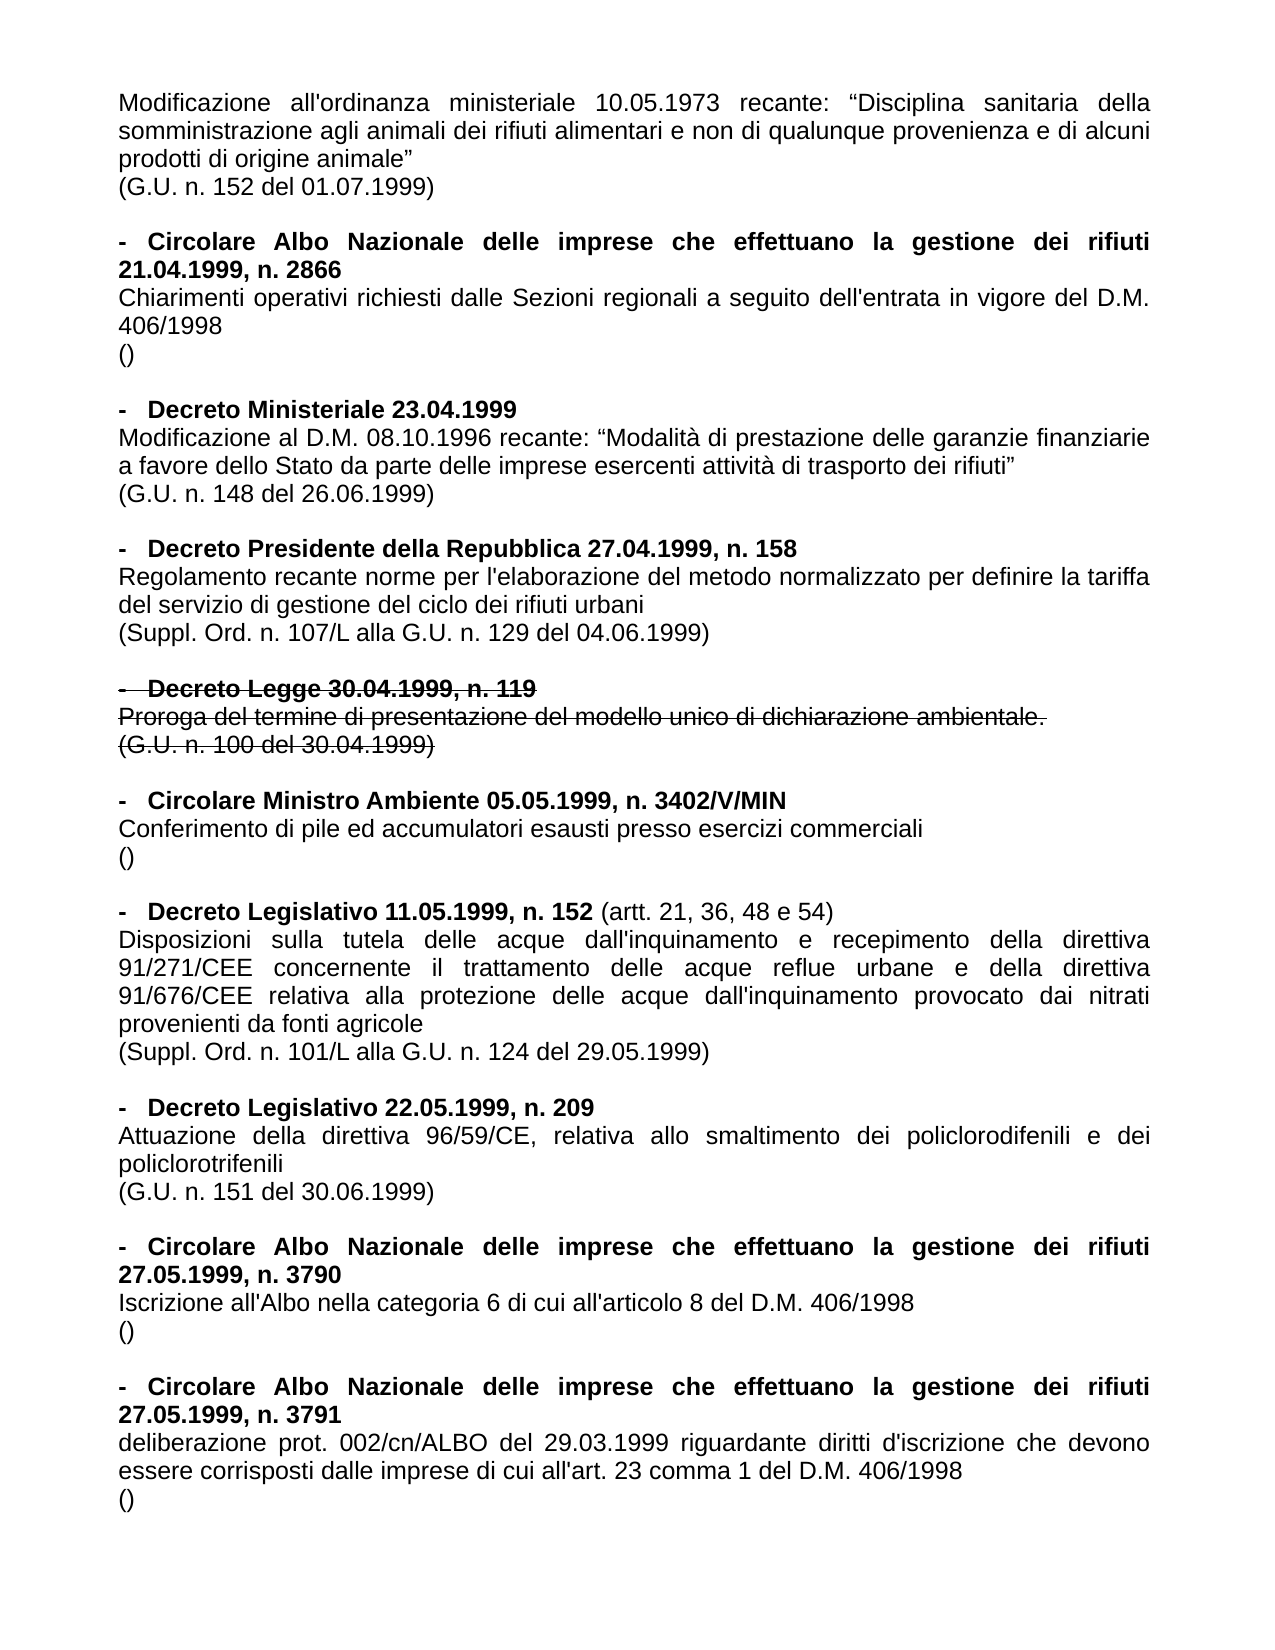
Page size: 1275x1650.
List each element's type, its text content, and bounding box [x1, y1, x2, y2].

text - Circolare Albo Nazionale delle imprese che effettuano la gestione dei rifiuti 27.05.1999, n. 3791 [118, 1373, 1152, 1428]
text (Suppl. Ord. n. 107/L alla G.U. n. 129 del 04.06.1999) [118, 619, 1152, 647]
text Regolamento recante norme per l'elaborazione del metodo normalizzato per definire la tariffa del servizio di gestione del ciclo dei rifiuti urbani [118, 563, 1152, 619]
text - Decreto Ministeriale 23.04.1999 [118, 396, 1152, 423]
text Iscrizione all'Albo nella categoria 6 di cui all'articolo 8 del D.M. 406/1998 [118, 1289, 1152, 1317]
text () [118, 1484, 1152, 1512]
text Attuazione della direttiva 96/59/CE, relativa allo smaltimento dei policlorodifenili e dei policlorotrifenili [118, 1121, 1152, 1177]
text Disposizioni sulla tutela delle acque dall'inquinamento e recepimento della direttiva 91/271/CEE concernente il trattamento delle acque reflue urbane e della direttiva 91/676/CEE relativa alla protezione delle acque dall'inquinamento provocato dai nitrati provenienti da fonti agricole [118, 926, 1152, 1038]
text (Suppl. Ord. n. 101/L alla G.U. n. 124 del 29.05.1999) [118, 1038, 1152, 1066]
text - Decreto Legislativo 22.05.1999, n. 209 [118, 1093, 1152, 1121]
text Proroga del termine di presentazione del modello unico di dichiarazione ambientale. [118, 703, 1152, 731]
text - Decreto Legge 30.04.1999, n. 119 [118, 675, 1152, 703]
text - Decreto Presidente della Repubblica 27.04.1999, n. 158 [118, 535, 1152, 563]
text - Circolare Albo Nazionale delle imprese che effettuano la gestione dei rifiuti 27.05.1999, n. 3790 [118, 1233, 1152, 1289]
text Modificazione al D.M. 08.10.1996 recante: “Modalità di prestazione delle garanzie finanziarie a favore dello Stato da parte delle imprese esercenti attività di trasporto dei rifiuti” [118, 423, 1152, 479]
text Conferimento di pile ed accumulatori esausti presso esercizi commerciali [118, 814, 1152, 842]
text deliberazione prot. 002/cn/ALBO del 29.03.1999 riguardante diritti d'iscrizione che devono essere corrisposti dalle imprese di cui all'art. 23 comma 1 del D.M. 406/1998 [118, 1428, 1152, 1484]
text (G.U. n. 100 del 30.04.1999) [118, 731, 1152, 758]
text Chiarimenti operativi richiesti dalle Sezioni regionali a seguito dell'entrata in vigore del D.M. 406/1998 [118, 284, 1152, 340]
text Modificazione all'ordinanza ministeriale 10.05.1973 recante: “Disciplina sanitaria della somministrazione agli animali dei rifiuti alimentari e non di qualunque provenienza e di alcuni prodotti di origine animale” [118, 88, 1152, 172]
text () [118, 340, 1152, 368]
text (G.U. n. 148 del 26.06.1999) [118, 479, 1152, 507]
text () [118, 1317, 1152, 1345]
text (G.U. n. 152 del 01.07.1999) [118, 172, 1152, 200]
text (G.U. n. 151 del 30.06.1999) [118, 1177, 1152, 1205]
text - Circolare Ministro Ambiente 05.05.1999, n. 3402/V/MIN [118, 786, 1152, 814]
text - Circolare Albo Nazionale delle imprese che effettuano la gestione dei rifiuti 21.04.1999, n. 2866 [118, 228, 1152, 284]
text - Decreto Legislativo 11.05.1999, n. 152 (artt. 21, 36, 48 e 54) [118, 898, 1152, 926]
text () [118, 842, 1152, 870]
